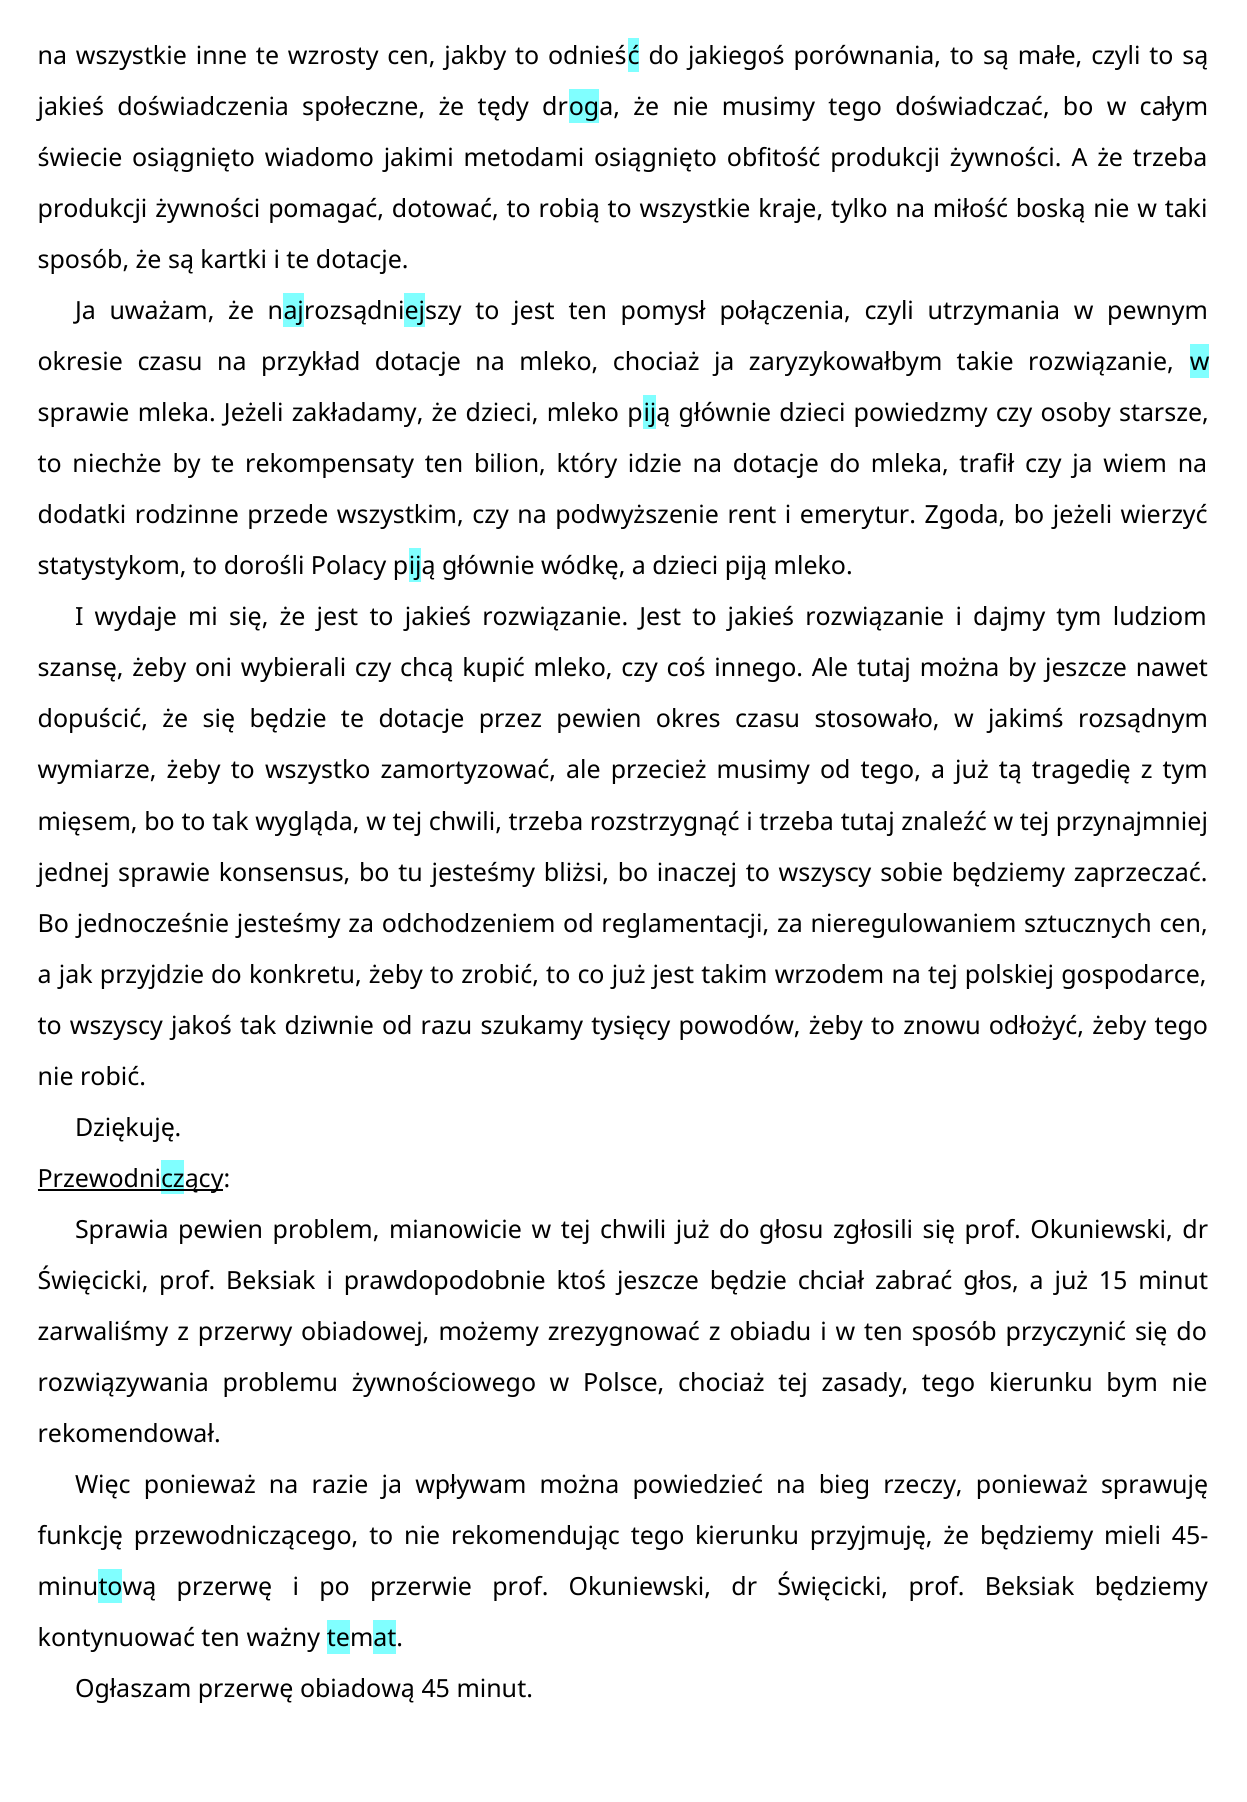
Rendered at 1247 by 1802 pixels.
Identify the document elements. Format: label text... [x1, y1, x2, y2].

text Więc ponieważ na razie ja wpływam można powiedzieć na bieg rzeczy, ponieważ sprawuję funkcję przewodniczącego, to nie rekomendując tego kierunku przyjmuję, że będziemy mieli 45-minutową przerwę i po przerwie prof. Okuniewski, dr Święcicki, prof. Beksiak będziemy kontynuować ten ważny temat. [37, 1467, 1209, 1654]
text Dziękuję. [37, 1109, 1209, 1143]
text Przewodniczący: [37, 1160, 1209, 1194]
text Ja uważam, że najrozsądniejszy to jest ten pomysł połączenia, czyli utrzymania w pewnym okresie czasu na przykład dotacje na mleko, chociaż ja zaryzykowałbym takie rozwiązanie, w sprawie mleka. Jeżeli zakładamy, że dzieci, mleko piją głównie dzieci powiedzmy czy osoby starsze, to niechże by te rekompensaty ten bilion, który idzie na dotacje do mleka, trafił czy ja wiem na dodatki rodzinne przede wszystkim, czy na podwyższenie rent i emerytur. Zgoda, bo jeżeli wierzyć statystykom, to dorośli Polacy piją głównie wódkę, a dzieci piją mleko. [37, 293, 1209, 582]
text Sprawia pewien problem, mianowicie w tej chwili już do głosu zgłosili się prof. Okuniewski, dr Święcicki, prof. Beksiak i prawdopodobnie ktoś jeszcze będzie chciał zabrać głos, a już 15 minut zarwaliśmy z przerwy obiadowej, możemy zrezygnować z obiadu i w ten sposób przyczynić się do rozwiązywania problemu żywnościowego w Polsce, chociaż tej zasady, tego kierunku bym nie rekomendował. [37, 1211, 1209, 1450]
text I wydaje mi się, że jest to jakieś rozwiązanie. Jest to jakieś rozwiązanie i dajmy tym ludziom szansę, żeby oni wybierali czy chcą kupić mleko, czy coś innego. Ale tutaj można by jeszcze nawet dopuścić, że się będzie te dotacje przez pewien okres czasu stosowało, w jakimś rozsądnym wymiarze, żeby to wszystko zamortyzować, ale przecież musimy od tego, a już tą tragedię z tym mięsem, bo to tak wygląda, w tej chwili, trzeba rozstrzygnąć i trzeba tutaj znaleźć w tej przynajmniej jednej sprawie konsensus, bo tu jesteśmy bliżsi, bo inaczej to wszyscy sobie będziemy zaprzeczać. Bo jednocześnie jesteśmy za odchodzeniem od reglamentacji, za nieregulowaniem sztucznych cen, a jak przyjdzie do konkretu, żeby to zrobić, to co już jest takim wrzodem na tej polskiej gospodarce, to wszyscy jakoś tak dziwnie od razu szukamy tysięcy powodów, żeby to znowu odłożyć, żeby tego nie robić. [37, 599, 1209, 1092]
text na wszystkie inne te wzrosty cen, jakby to odnieść do jakiegoś porównania, to są małe, czyli to są jakieś doświadczenia społeczne, że tędy droga, że nie musimy tego doświadczać, bo w całym świecie osiągnięto wiadomo jakimi metodami osiągnięto obfitość produkcji żywności. A że trzeba produkcji żywności pomagać, dotować, to robią to wszystkie kraje, tylko na miłość boską nie w taki sposób, że są kartki i te dotacje. [37, 37, 1209, 276]
text Ogłaszam przerwę obiadową 45 minut. [37, 1671, 1209, 1705]
